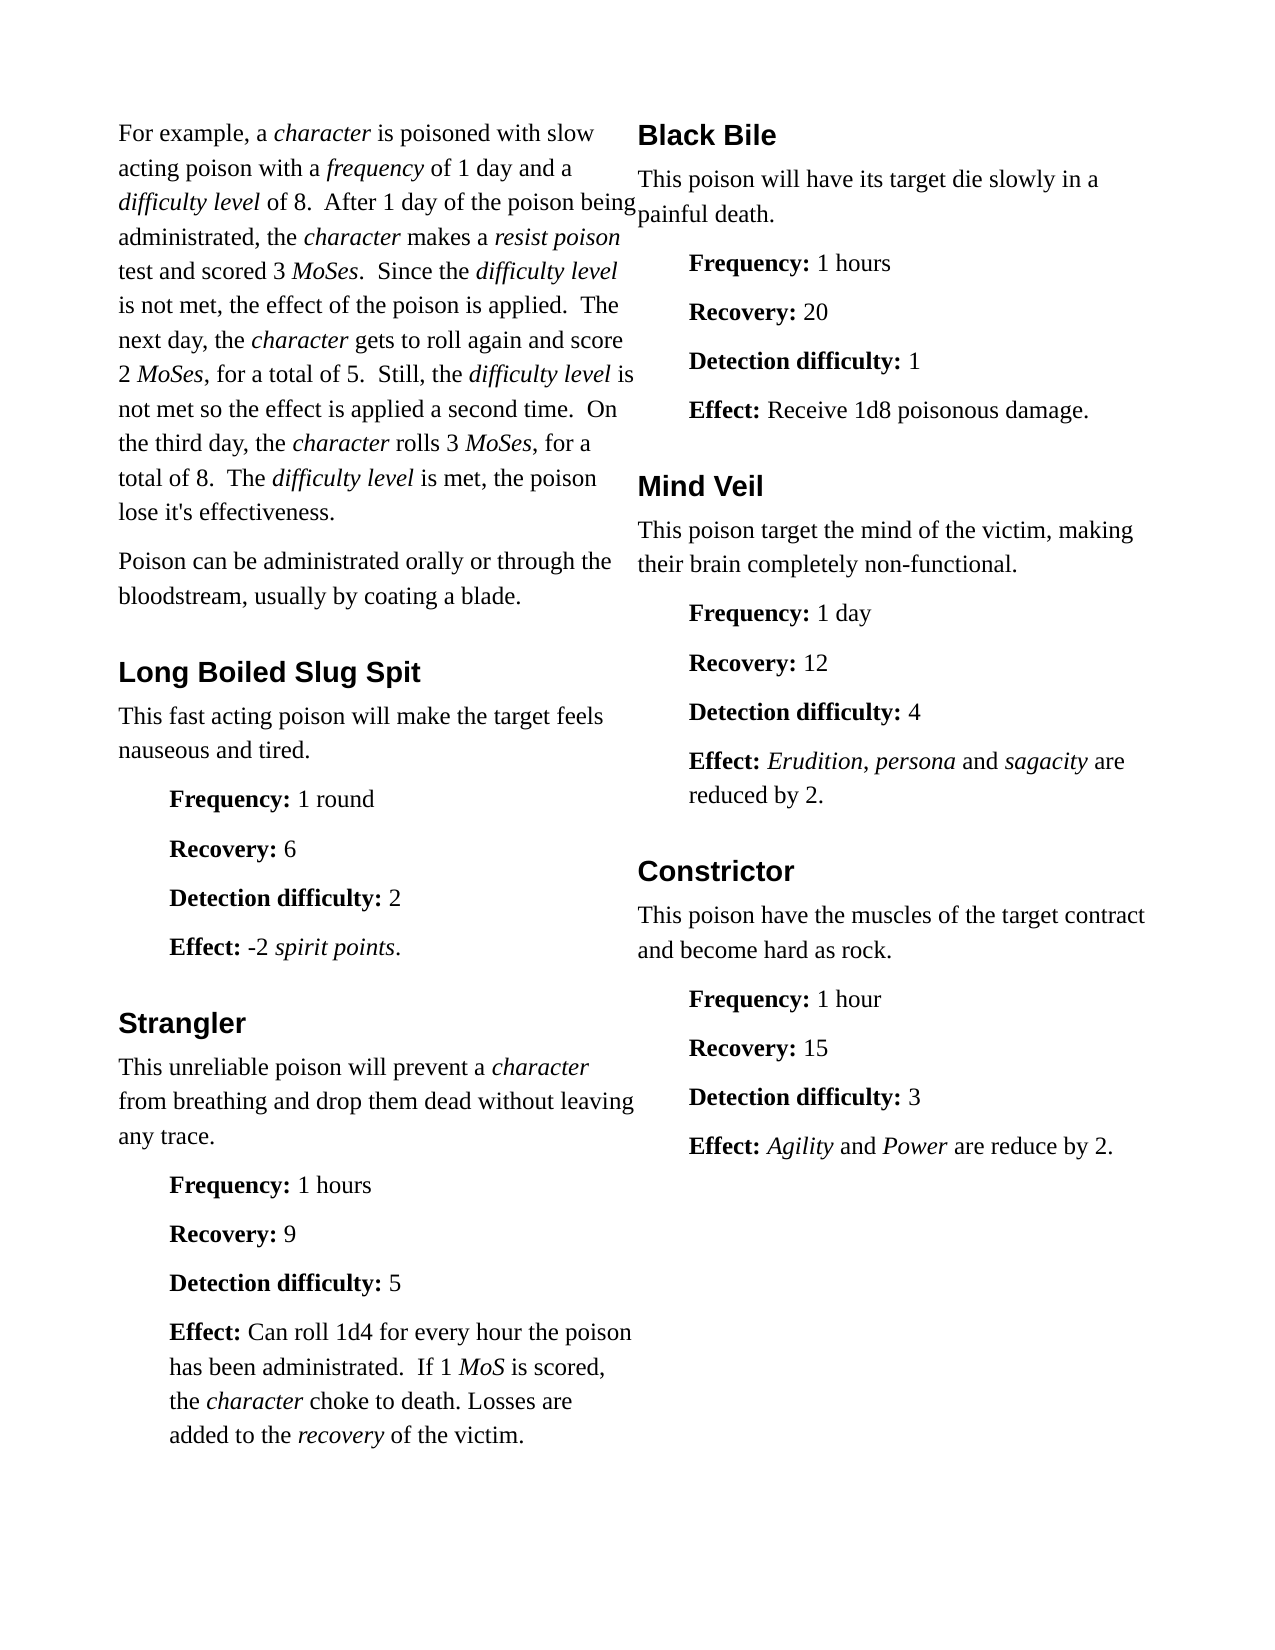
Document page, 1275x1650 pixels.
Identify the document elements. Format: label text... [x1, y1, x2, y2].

text Effect: Erudition, persona and sagacity are reduced by 2. [688, 746, 1157, 809]
text Recovery: 15 [688, 1033, 1157, 1062]
text Poison can be administrated orally or through the bloodstream, usually by coating a blade. [118, 546, 637, 610]
text Recovery: 9 [169, 1219, 637, 1248]
text Frequency: 1 day [688, 598, 1157, 627]
subtitle Black Bile [637, 118, 1157, 152]
text Detection difficulty: 4 [688, 697, 1157, 725]
subtitle Constrictor [637, 854, 1157, 888]
text Effect: Can roll 1d4 for every hour the poison has been administrated. If 1 MoS is scored, the character choke to death. Losses are added to the recovery of the victim. [169, 1317, 637, 1449]
text Recovery: 20 [688, 297, 1157, 326]
text This poison target the mind of the victim, making their brain completely non-functional. [637, 515, 1157, 578]
text Effect: -2 spirit points. [169, 932, 637, 961]
text This fast acting poison will make the target feels nauseous and tired. [118, 701, 637, 764]
text Frequency: 1 hours [169, 1170, 637, 1199]
text Frequency: 1 round [169, 784, 637, 813]
text Detection difficulty: 5 [169, 1268, 637, 1297]
subtitle Long Boiled Slug Spit [118, 655, 637, 688]
text Recovery: 12 [688, 648, 1157, 676]
text Detection difficulty: 3 [688, 1082, 1157, 1111]
text Effect: Agility and Power are reduce by 2. [688, 1131, 1157, 1160]
text This poison have the muscles of the target contract and become hard as rock. [637, 900, 1157, 963]
text Detection difficulty: 1 [688, 346, 1157, 374]
text Frequency: 1 hour [688, 984, 1157, 1013]
text This poison will have its target die slowly in a painful death. [637, 164, 1157, 227]
text For example, a character is poisoned with slow acting poison with a frequency of 1 day and a difficulty level of 8. After 1 day of the poison being administrated, the character makes a resist poison test and scored 3 MoSes. Since the difficulty level is not met, the effect of the poison is applied. The next day, the character gets to roll again and score 2 MoSes, for a total of 5. Still, the difficulty level is not met so the effect is applied a second time. On the third day, the character rolls 3 MoSes, for a total of 8. The difficulty level is met, the poison lose it's effectiveness. [118, 118, 637, 526]
text This unreliable poison will prevent a character from breathing and drop them dead without leaving any trace. [118, 1052, 637, 1149]
text Detection difficulty: 2 [169, 883, 637, 911]
subtitle Strangler [118, 1006, 637, 1039]
text Effect: Receive 1d8 poisonous damage. [688, 395, 1157, 424]
subtitle Mind Veil [637, 469, 1157, 502]
text Recovery: 6 [169, 834, 637, 862]
text Frequency: 1 hours [688, 248, 1157, 276]
